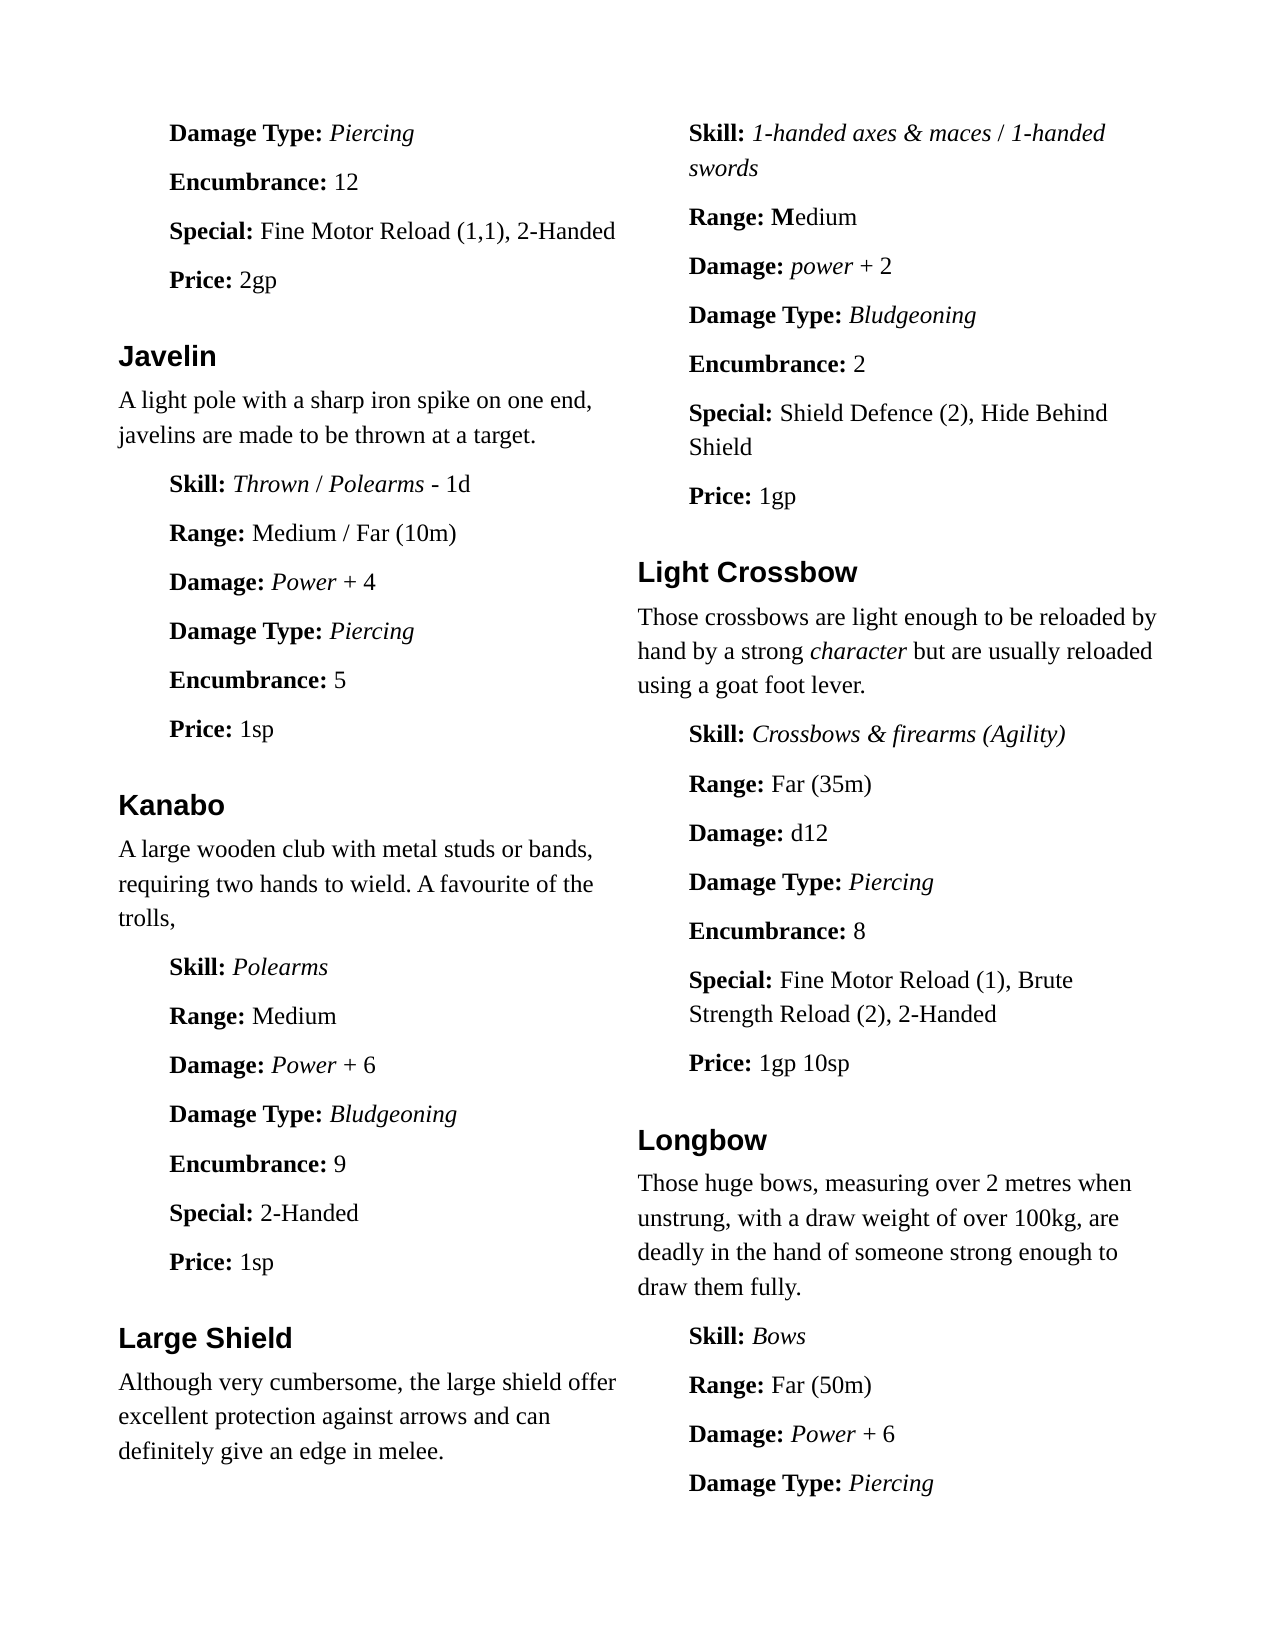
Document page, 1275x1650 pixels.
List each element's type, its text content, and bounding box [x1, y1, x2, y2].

text A light pole with a sharp iron spike on one end, javelins are made to be thrown at a target. [118, 385, 637, 449]
text Encumbrance: 9 [169, 1149, 637, 1177]
text Encumbrance: 8 [688, 916, 1157, 944]
text Damage Type: Piercing [169, 616, 637, 645]
text Damage: Power + 6 [169, 1051, 637, 1079]
text Skill: Bows [688, 1321, 1157, 1350]
text Special: 2-Handed [169, 1198, 637, 1226]
subtitle Longbow [637, 1122, 1157, 1156]
text Damage Type: Piercing [688, 1468, 1157, 1497]
text Skill: Thrown / Polearms - 1d [169, 469, 637, 498]
text Encumbrance: 2 [688, 349, 1157, 378]
text Those crossbows are light enough to be reloaded by hand by a strong character but are usually reloaded using a goat foot lever. [637, 602, 1157, 699]
text Range: Medium [688, 202, 1157, 230]
text Damage: Power + 4 [169, 567, 637, 596]
text Encumbrance: 12 [169, 167, 637, 196]
text Price: 1gp [688, 481, 1157, 510]
subtitle Large Shield [118, 1321, 637, 1354]
text Damage Type: Piercing [688, 867, 1157, 896]
text Price: 1sp [169, 714, 637, 743]
text Damage Type: Bludgeoning [169, 1099, 637, 1128]
text Encumbrance: 5 [169, 665, 637, 694]
subtitle Light Crossbow [637, 556, 1157, 589]
text Special: Shield Defence (2), Hide Behind Shield [688, 398, 1157, 461]
text Price: 1gp 10sp [688, 1048, 1157, 1077]
text Damage Type: Bludgeoning [688, 300, 1157, 328]
text Price: 1sp [169, 1247, 637, 1276]
text Damage Type: Piercing [169, 118, 637, 147]
text Skill: Polearms [169, 952, 637, 981]
text Range: Far (35m) [688, 769, 1157, 797]
text Damage: d12 [688, 818, 1157, 846]
text Damage: power + 2 [688, 251, 1157, 279]
text Range: Medium / Far (10m) [169, 518, 637, 547]
subtitle Javelin [118, 339, 637, 373]
text Damage: Power + 6 [688, 1419, 1157, 1448]
text Although very cumbersome, the large shield offer excellent protection against arrows and can definitely give an edge in melee. [118, 1367, 637, 1464]
text Skill: 1-handed axes & maces / 1-handed swords [688, 118, 1157, 181]
text Range: Far (50m) [688, 1370, 1157, 1399]
text Those huge bows, measuring over 2 metres when unstrung, with a draw weight of over 100kg, are deadly in the hand of someone strong enough to draw them fully. [637, 1168, 1157, 1301]
text Price: 2gp [169, 265, 637, 294]
text Special: Fine Motor Reload (1,1), 2-Handed [169, 216, 637, 245]
subtitle Kanabo [118, 788, 637, 822]
text Skill: Crossbows & firearms (Agility) [688, 719, 1157, 748]
text Range: Medium [169, 1001, 637, 1030]
text A large wooden club with metal studs or bands, requiring two hands to wield. A favourite of the trolls, [118, 834, 637, 932]
text Special: Fine Motor Reload (1), Brute Strength Reload (2), 2-Handed [688, 965, 1157, 1028]
